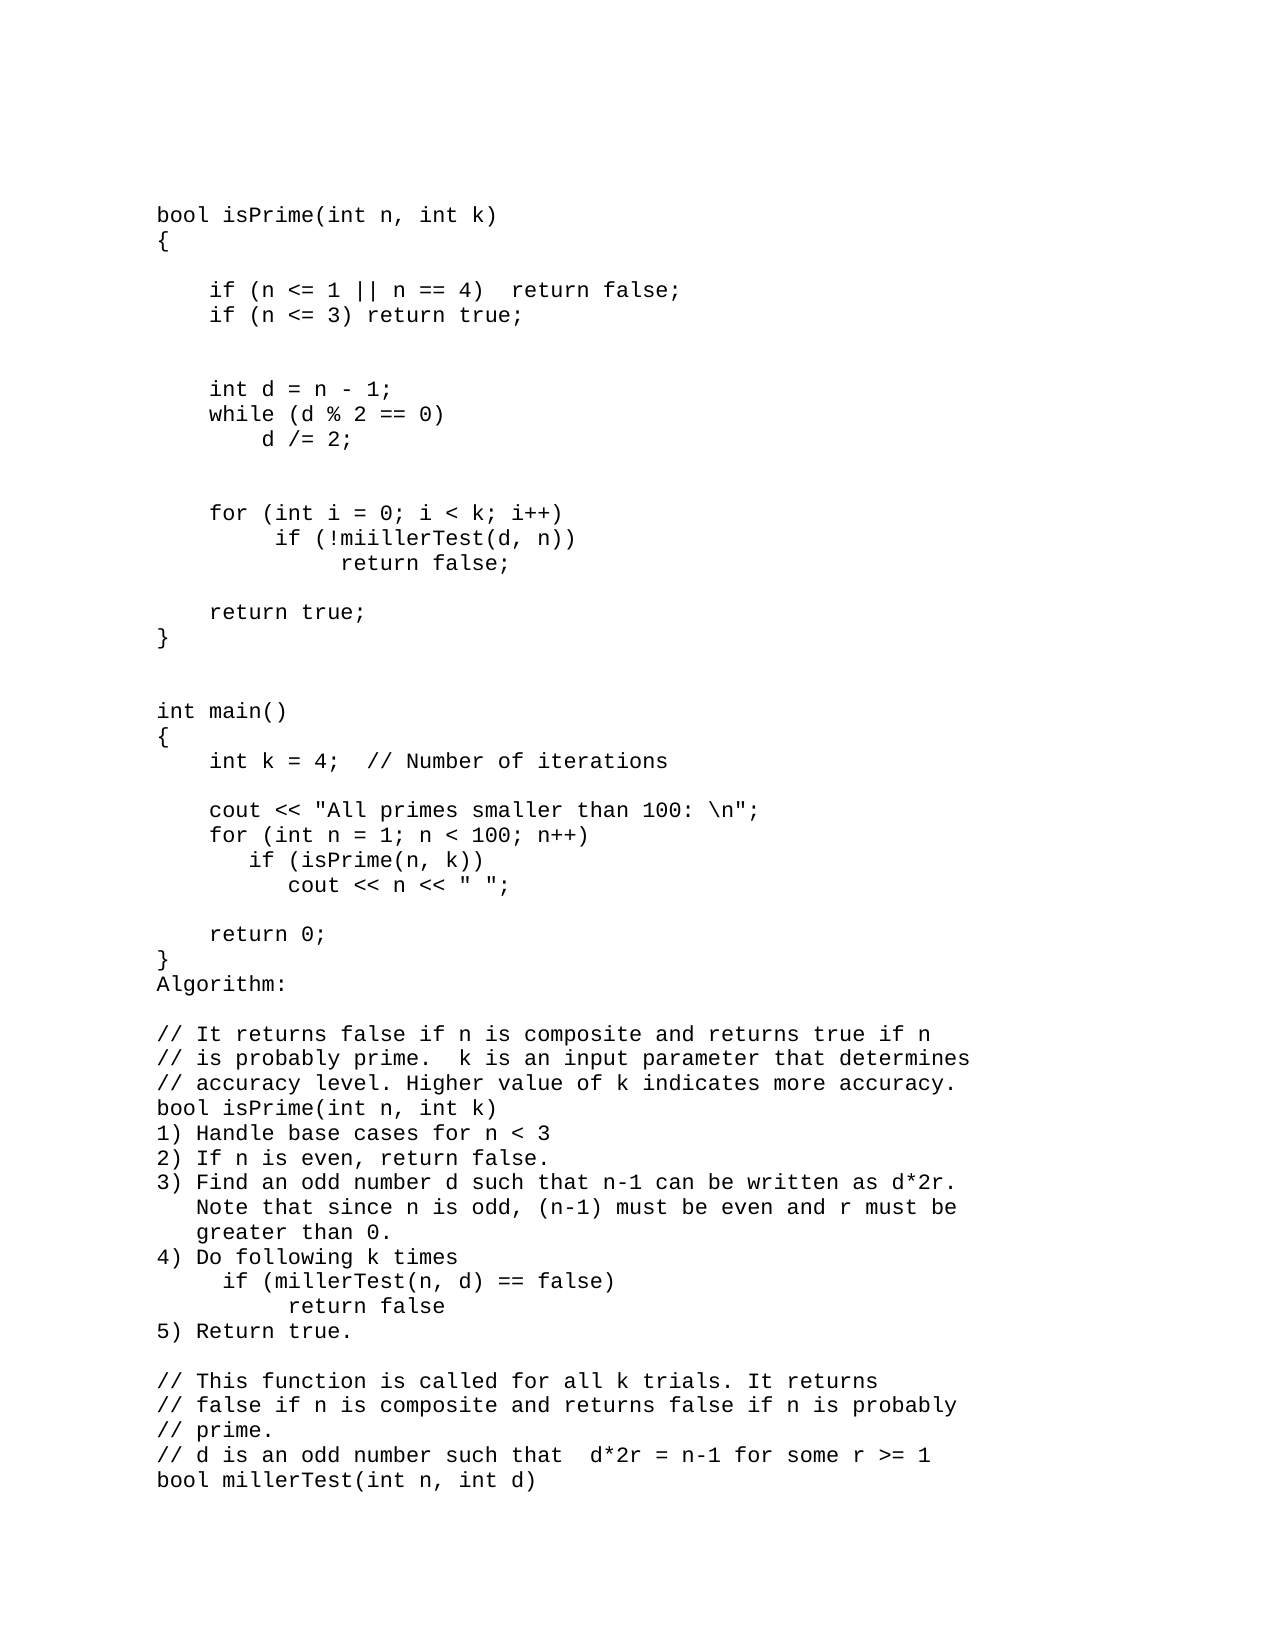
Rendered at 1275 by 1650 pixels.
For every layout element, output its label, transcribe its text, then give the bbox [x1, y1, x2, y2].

text // prime. [156, 1419, 1118, 1444]
text // d is an odd number such that d*2r = n-1 for some r >= 1 [156, 1444, 1118, 1469]
text while (d % 2 == 0) [156, 403, 1118, 428]
text return false [156, 1295, 1118, 1320]
text bool isPrime(int n, int k) [156, 1097, 1118, 1122]
text greater than 0. [156, 1221, 1118, 1246]
text } [156, 948, 1118, 973]
text 5) Return true. [156, 1320, 1118, 1345]
text bool millerTest(int n, int d) [156, 1469, 1118, 1494]
text return true; [156, 601, 1118, 626]
text 3) Find an odd number d such that n-1 can be written as d*2r. [156, 1171, 1118, 1196]
text Algorithm: [156, 973, 1118, 998]
text int k = 4; // Number of iterations [156, 750, 1118, 775]
text { [156, 725, 1118, 750]
text // is probably prime. k is an input parameter that determines [156, 1047, 1118, 1072]
text if (isPrime(n, k)) [156, 849, 1118, 874]
text int main() [156, 700, 1118, 725]
text // It returns false if n is composite and returns true if n [156, 1023, 1118, 1047]
text // false if n is composite and returns false if n is probably [156, 1394, 1118, 1419]
text bool isPrime(int n, int k) [156, 204, 1118, 229]
text cout << "All primes smaller than 100: \n"; [156, 799, 1118, 824]
text 4) Do following k times [156, 1246, 1118, 1271]
text if (n <= 1 || n == 4) return false; [156, 279, 1118, 304]
text } [156, 626, 1118, 651]
text if (millerTest(n, d) == false) [156, 1271, 1118, 1295]
text cout << n << " "; [156, 874, 1118, 899]
text if (!miillerTest(d, n)) [156, 527, 1118, 552]
text int d = n - 1; [156, 378, 1118, 403]
text return false; [156, 552, 1118, 576]
text 2) If n is even, return false. [156, 1147, 1118, 1171]
text for (int n = 1; n < 100; n++) [156, 824, 1118, 849]
text for (int i = 0; i < k; i++) [156, 502, 1118, 527]
text return 0; [156, 923, 1118, 948]
text // accuracy level. Higher value of k indicates more accuracy. [156, 1072, 1118, 1097]
text { [156, 229, 1118, 254]
text d /= 2; [156, 428, 1118, 452]
text // This function is called for all k trials. It returns [156, 1370, 1118, 1394]
text if (n <= 3) return true; [156, 304, 1118, 328]
text Note that since n is odd, (n-1) must be even and r must be [156, 1196, 1118, 1221]
text 1) Handle base cases for n < 3 [156, 1122, 1118, 1147]
